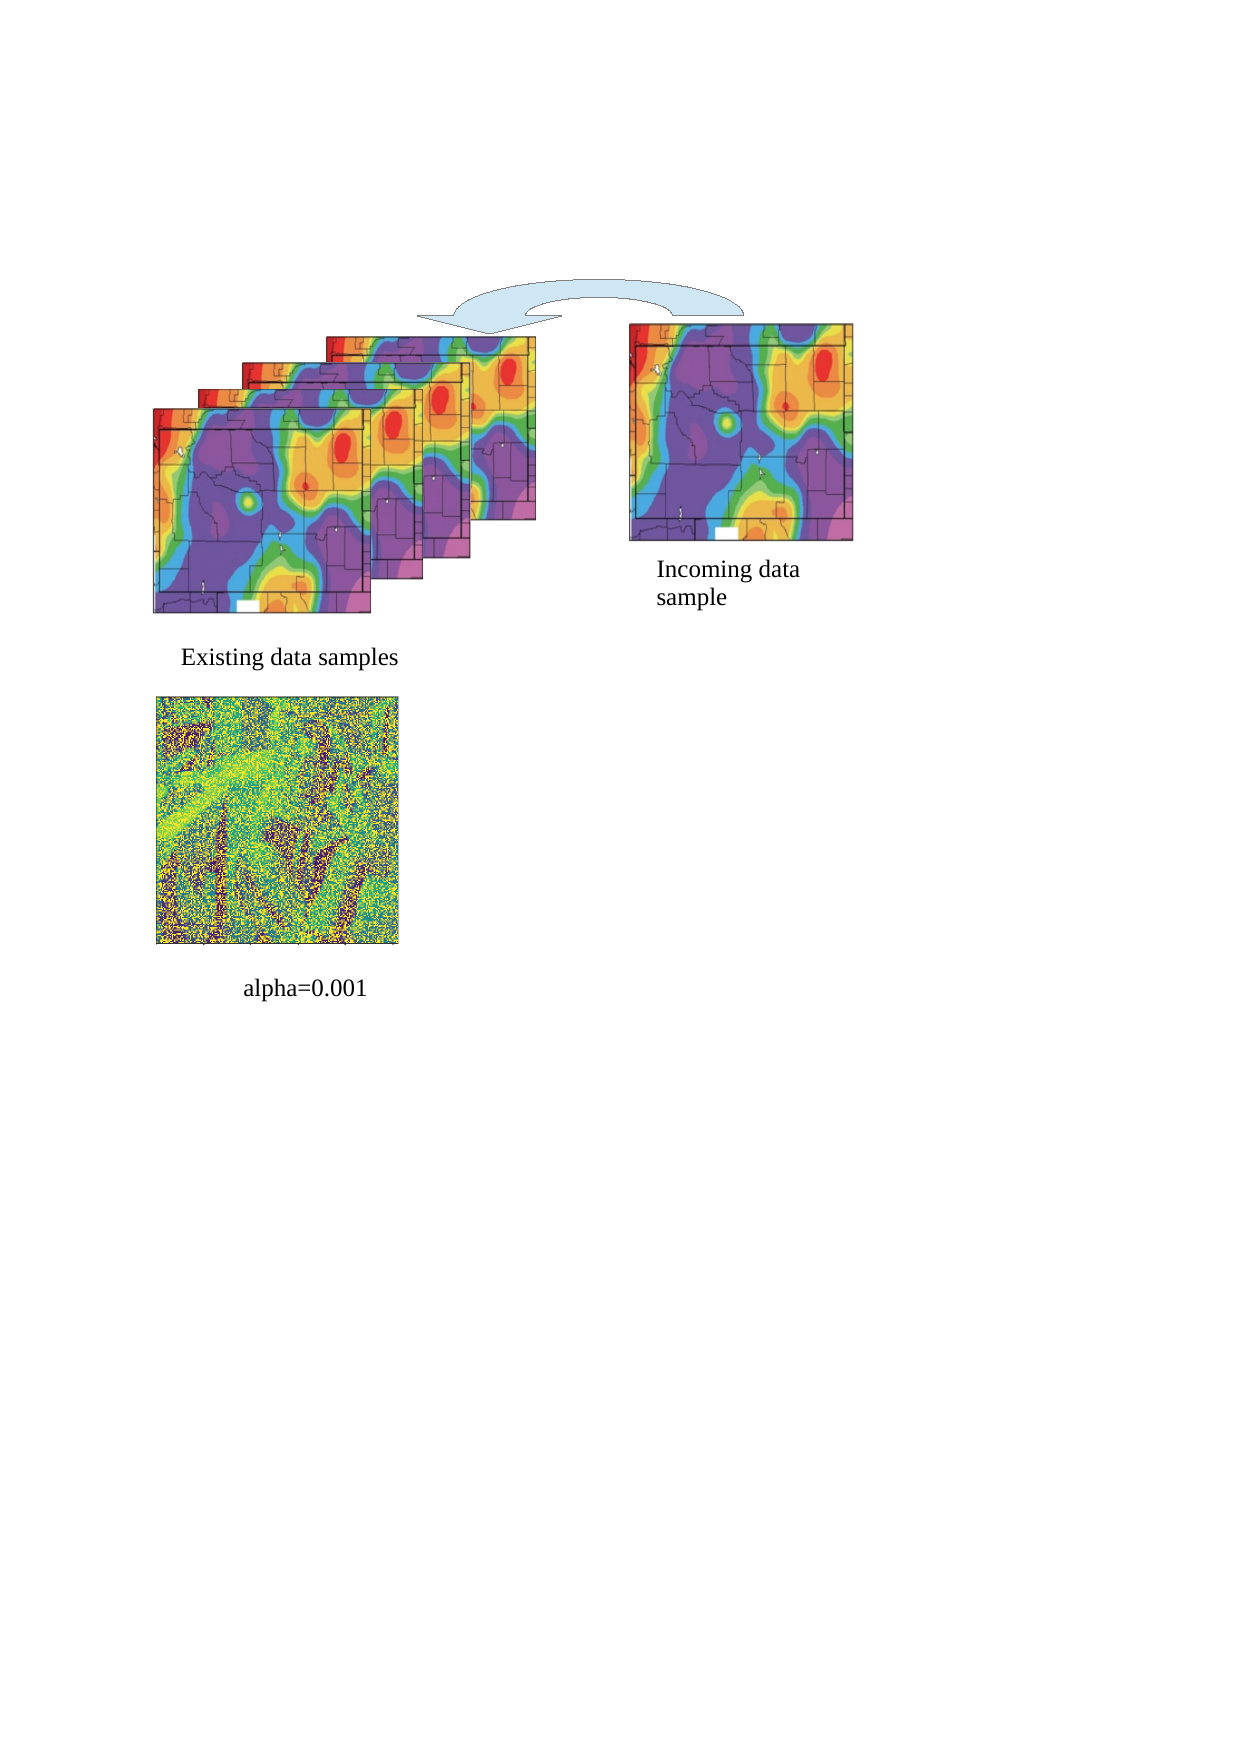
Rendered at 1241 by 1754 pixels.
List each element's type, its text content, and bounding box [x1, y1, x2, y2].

picture [628, 323, 854, 542]
picture [156, 695, 399, 945]
text Existing data samples [118, 642, 1122, 671]
picture [152, 336, 537, 614]
text alpha=0.001 [118, 973, 1122, 1002]
